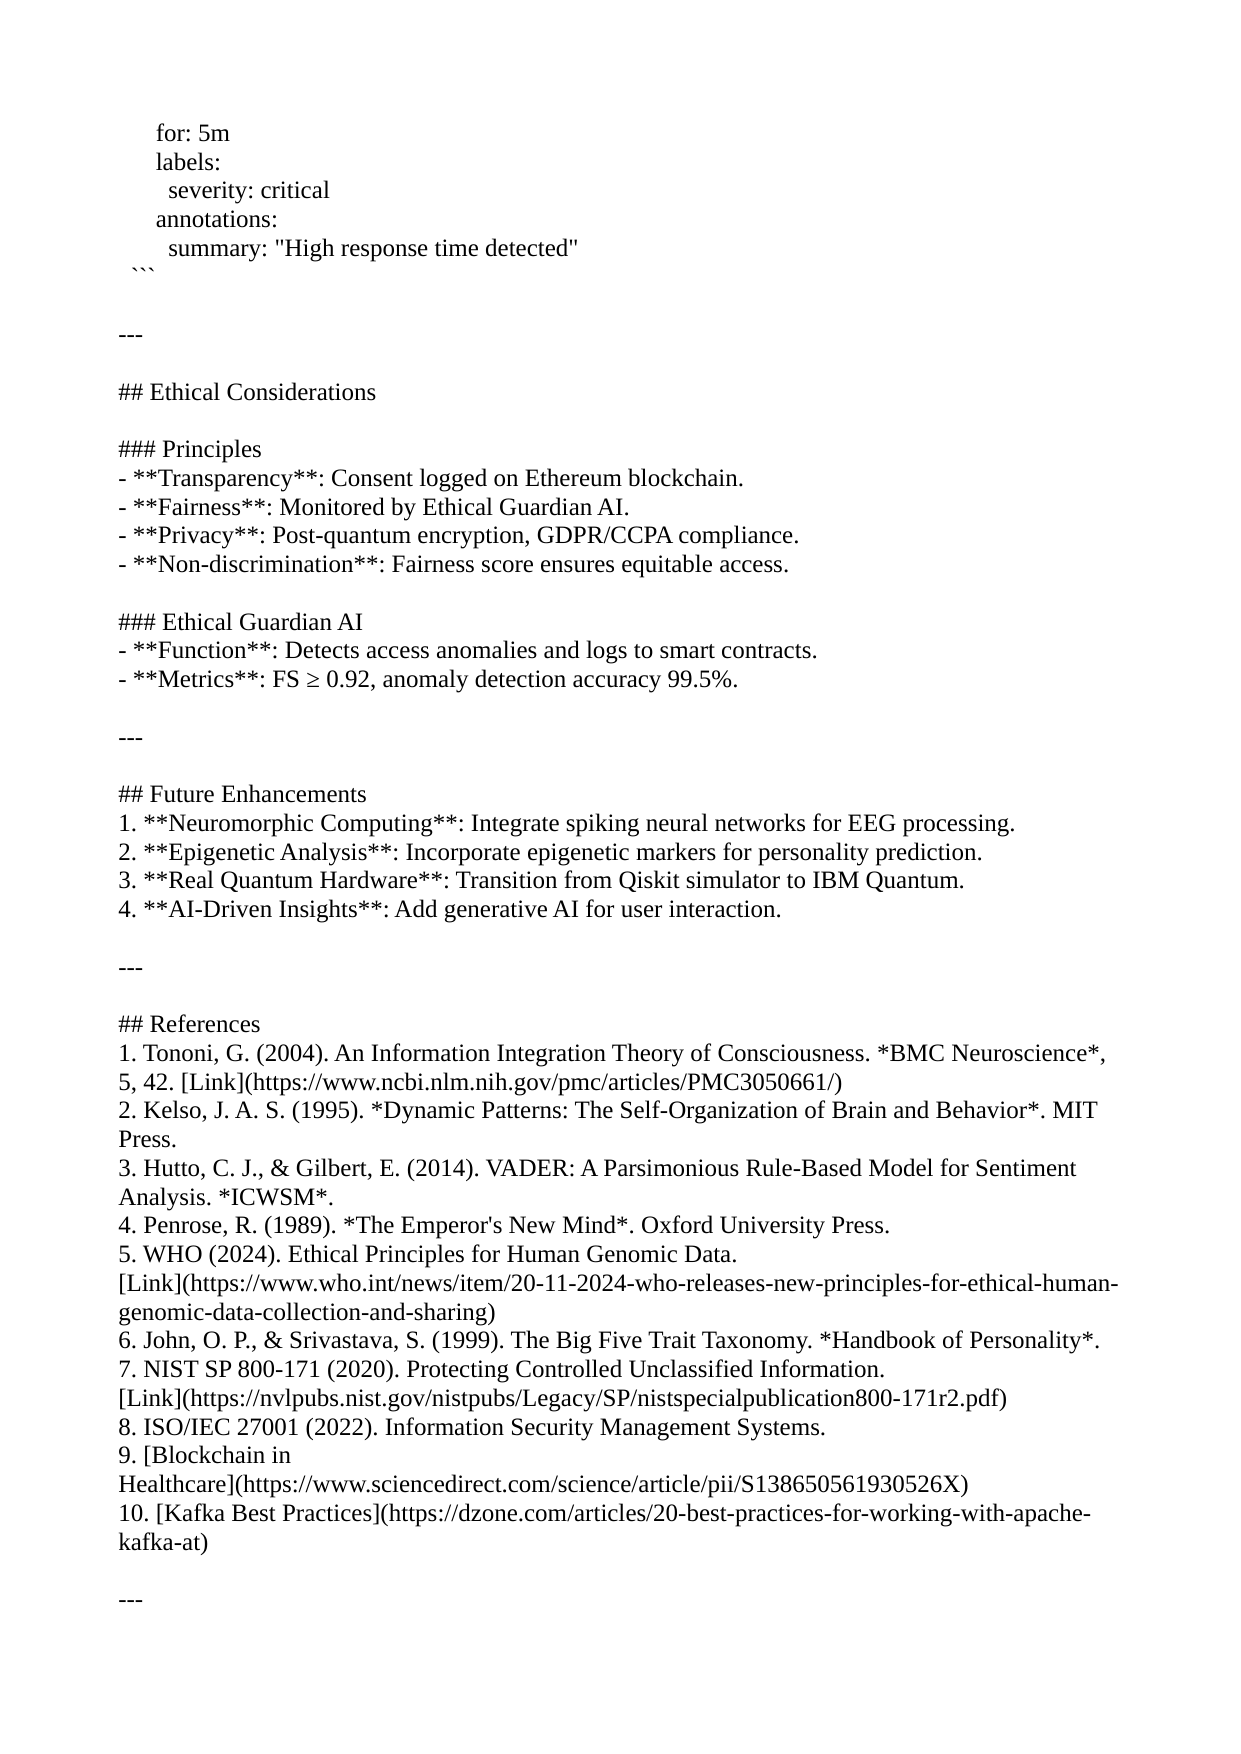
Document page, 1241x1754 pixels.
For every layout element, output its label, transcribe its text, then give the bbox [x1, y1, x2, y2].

text 4. **AI-Driven Insights**: Add generative AI for user interaction. [118, 894, 1122, 923]
text 5. WHO (2024). Ethical Principles for Human Genomic Data. [Link](https://www.who.int/news/item/20-11-2024-who-releases-new-principles-for-ethical-human-genomic-data-collection-and-sharing) [118, 1239, 1122, 1326]
text labels: [118, 147, 1122, 176]
text --- [118, 722, 1122, 751]
text 4. Penrose, R. (1989). *The Emperor's New Mind*. Oxford University Press. [118, 1211, 1122, 1239]
text --- [118, 1584, 1122, 1613]
text ## References [118, 1009, 1122, 1038]
text - **Transparency**: Consent logged on Ethereum blockchain. [118, 463, 1122, 492]
text severity: critical [118, 176, 1122, 204]
text - **Fairness**: Monitored by Ethical Guardian AI. [118, 492, 1122, 521]
text - **Privacy**: Post-quantum encryption, GDPR/CCPA compliance. [118, 521, 1122, 549]
text - **Metrics**: FS ≥ 0.92, anomaly detection accuracy 99.5%. [118, 664, 1122, 693]
text 2. **Epigenetic Analysis**: Incorporate epigenetic markers for personality prediction. [118, 837, 1122, 866]
text for: 5m [118, 118, 1122, 147]
text 2. Kelso, J. A. S. (1995). *Dynamic Patterns: The Self-Organization of Brain and Behavior*. MIT Press. [118, 1096, 1122, 1153]
text --- [118, 319, 1122, 348]
text summary: "High response time detected" [118, 233, 1122, 262]
text ## Ethical Considerations [118, 377, 1122, 406]
text - **Function**: Detects access anomalies and logs to smart contracts. [118, 636, 1122, 664]
text ## Future Enhancements [118, 779, 1122, 808]
text 3. **Real Quantum Hardware**: Transition from Qiskit simulator to IBM Quantum. [118, 866, 1122, 894]
text 7. NIST SP 800-171 (2020). Protecting Controlled Unclassified Information. [Link](https://nvlpubs.nist.gov/nistpubs/Legacy/SP/nistspecialpublication800-171r2.pdf) [118, 1354, 1122, 1412]
text ``` [118, 262, 1122, 291]
text 3. Hutto, C. J., & Gilbert, E. (2014). VADER: A Parsimonious Rule-Based Model for Sentiment Analysis. *ICWSM*. [118, 1153, 1122, 1211]
text --- [118, 952, 1122, 981]
text - **Non-discrimination**: Fairness score ensures equitable access. [118, 549, 1122, 578]
text 1. Tononi, G. (2004). An Information Integration Theory of Consciousness. *BMC Neuroscience*, 5, 42. [Link](https://www.ncbi.nlm.nih.gov/pmc/articles/PMC3050661/) [118, 1038, 1122, 1096]
text 9. [Blockchain in Healthcare](https://www.sciencedirect.com/science/article/pii/S138650561930526X) [118, 1441, 1122, 1498]
text 1. **Neuromorphic Computing**: Integrate spiking neural networks for EEG processing. [118, 808, 1122, 837]
text annotations: [118, 204, 1122, 233]
text 10. [Kafka Best Practices](https://dzone.com/articles/20-best-practices-for-working-with-apache-kafka-at) [118, 1498, 1122, 1556]
text ### Principles [118, 434, 1122, 463]
text 8. ISO/IEC 27001 (2022). Information Security Management Systems. [118, 1412, 1122, 1441]
text ### Ethical Guardian AI [118, 607, 1122, 636]
text 6. John, O. P., & Srivastava, S. (1999). The Big Five Trait Taxonomy. *Handbook of Personality*. [118, 1326, 1122, 1354]
